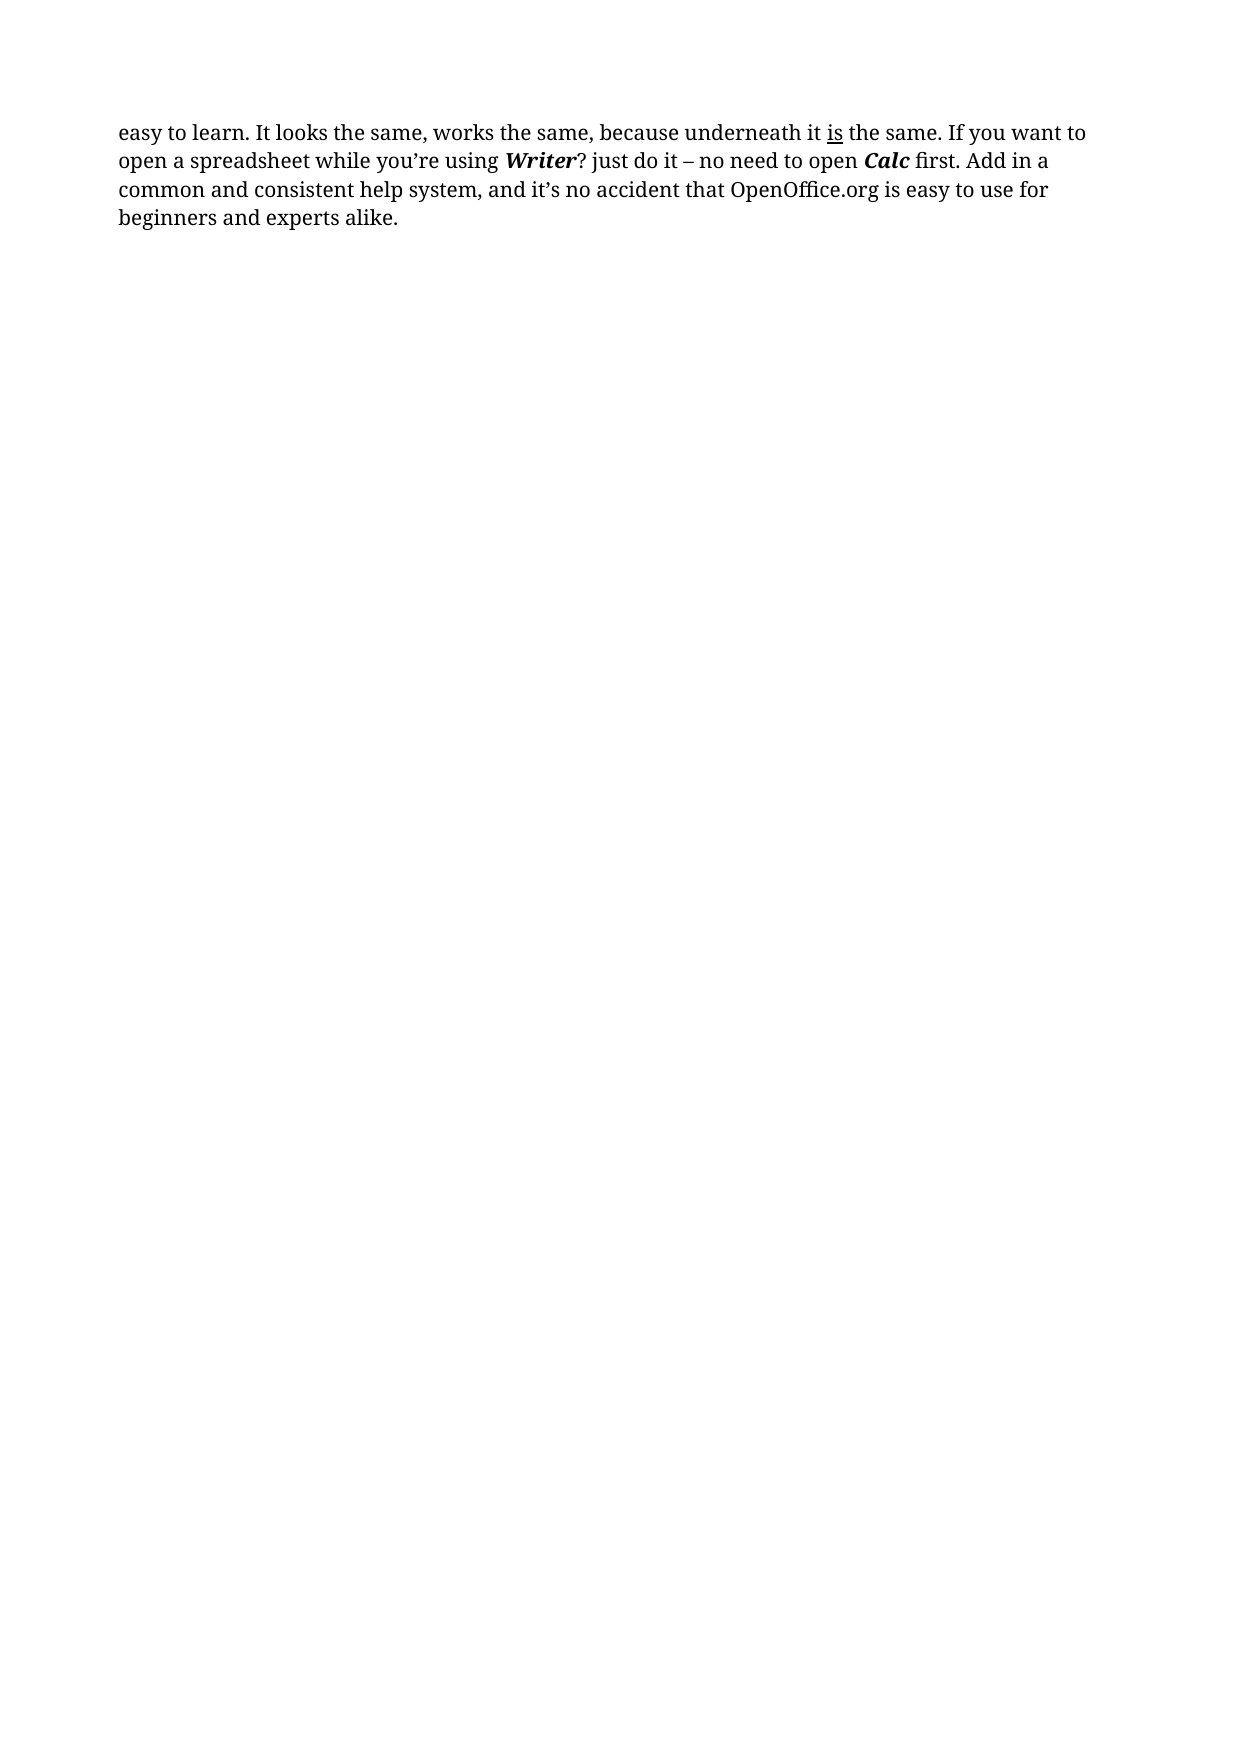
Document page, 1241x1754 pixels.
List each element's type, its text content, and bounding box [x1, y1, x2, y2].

text Note: unlike some of its competitors, OpenOffice.org is not a collection of separate pieces of software which have been bundled together. From the start, OpenOffice.org has been built as a single piece of software, making it exceptionally easy to learn. It looks the same, works the same, because underneath it is the same. If you want to open a spreadsheet while you’re using Writer? just do it – no need to open Calc first. Add in a common and consistent help system, and it’s no accident that OpenOffice.org is easy to use for beginners and experts alike. [118, 118, 1122, 232]
